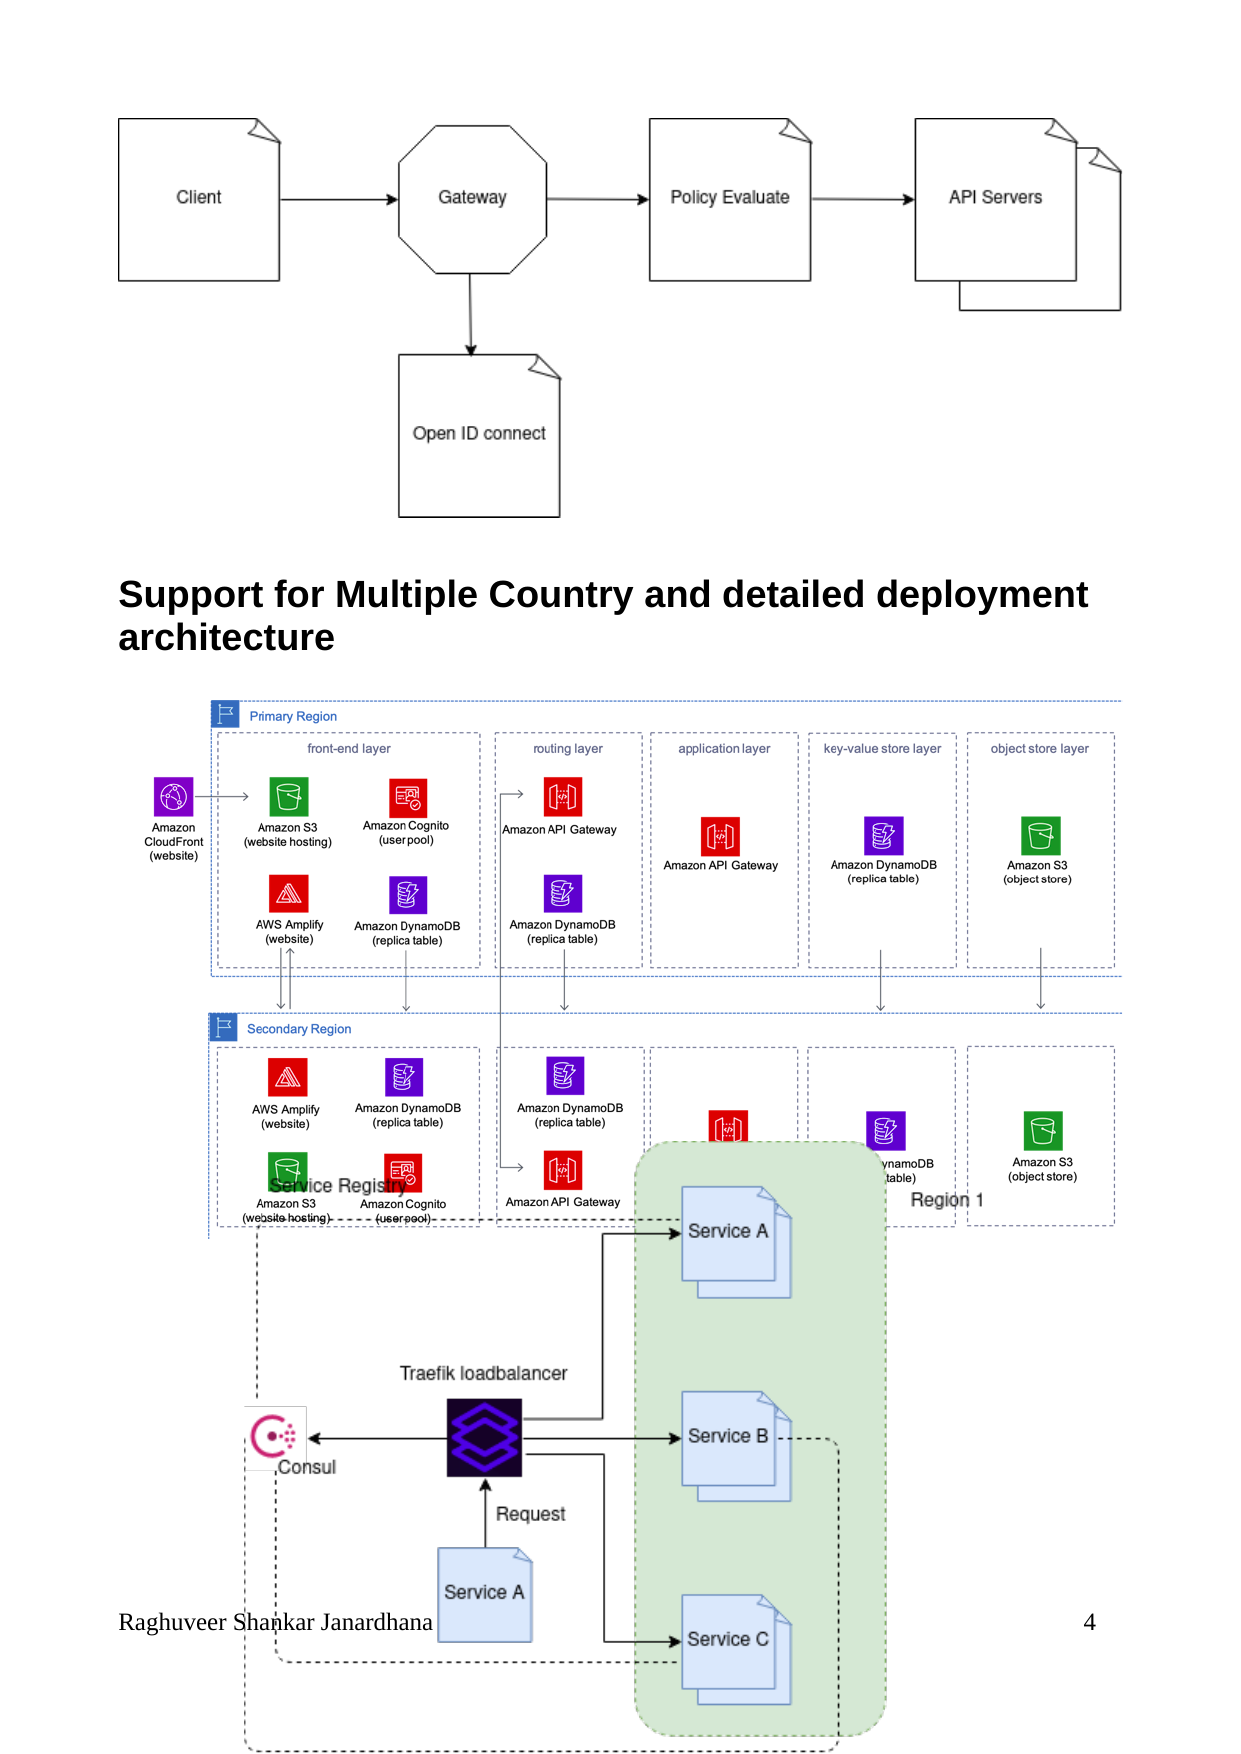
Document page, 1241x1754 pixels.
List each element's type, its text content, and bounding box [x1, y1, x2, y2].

subtitle Support for Multiple Country and detailed deployment architecture [118, 571, 1122, 659]
picture [118, 118, 1123, 518]
picture [118, 700, 1123, 1754]
